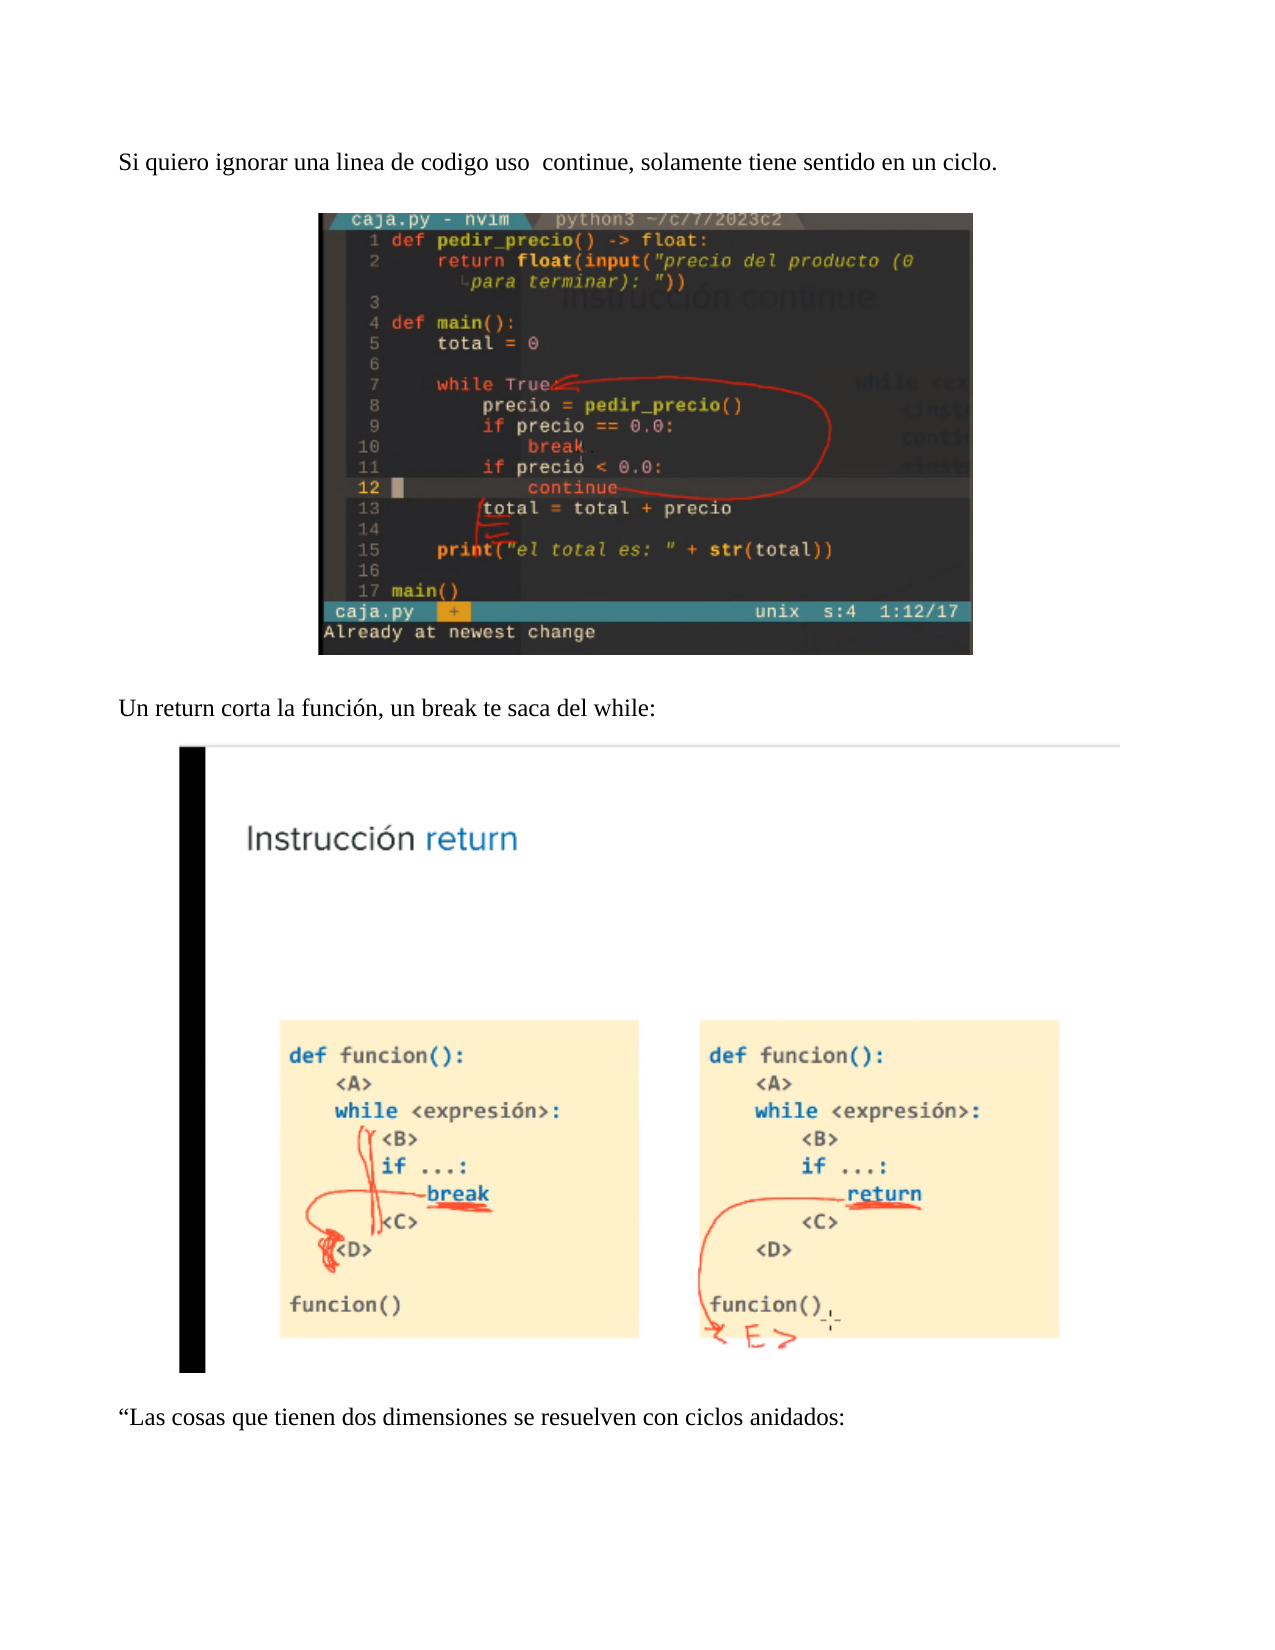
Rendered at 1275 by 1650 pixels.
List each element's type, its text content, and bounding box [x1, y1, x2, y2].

picture [179, 741, 1120, 1373]
picture [318, 213, 973, 655]
text Un return corta la función, un break te saca del while: “Las cosas que tienen dos dimensiones se resuelven con ciclos anidados: [118, 693, 1157, 1459]
text Si quiero ignorar una linea de codigo uso continue, solamente tiene sentido en un ciclo. [118, 118, 1157, 176]
